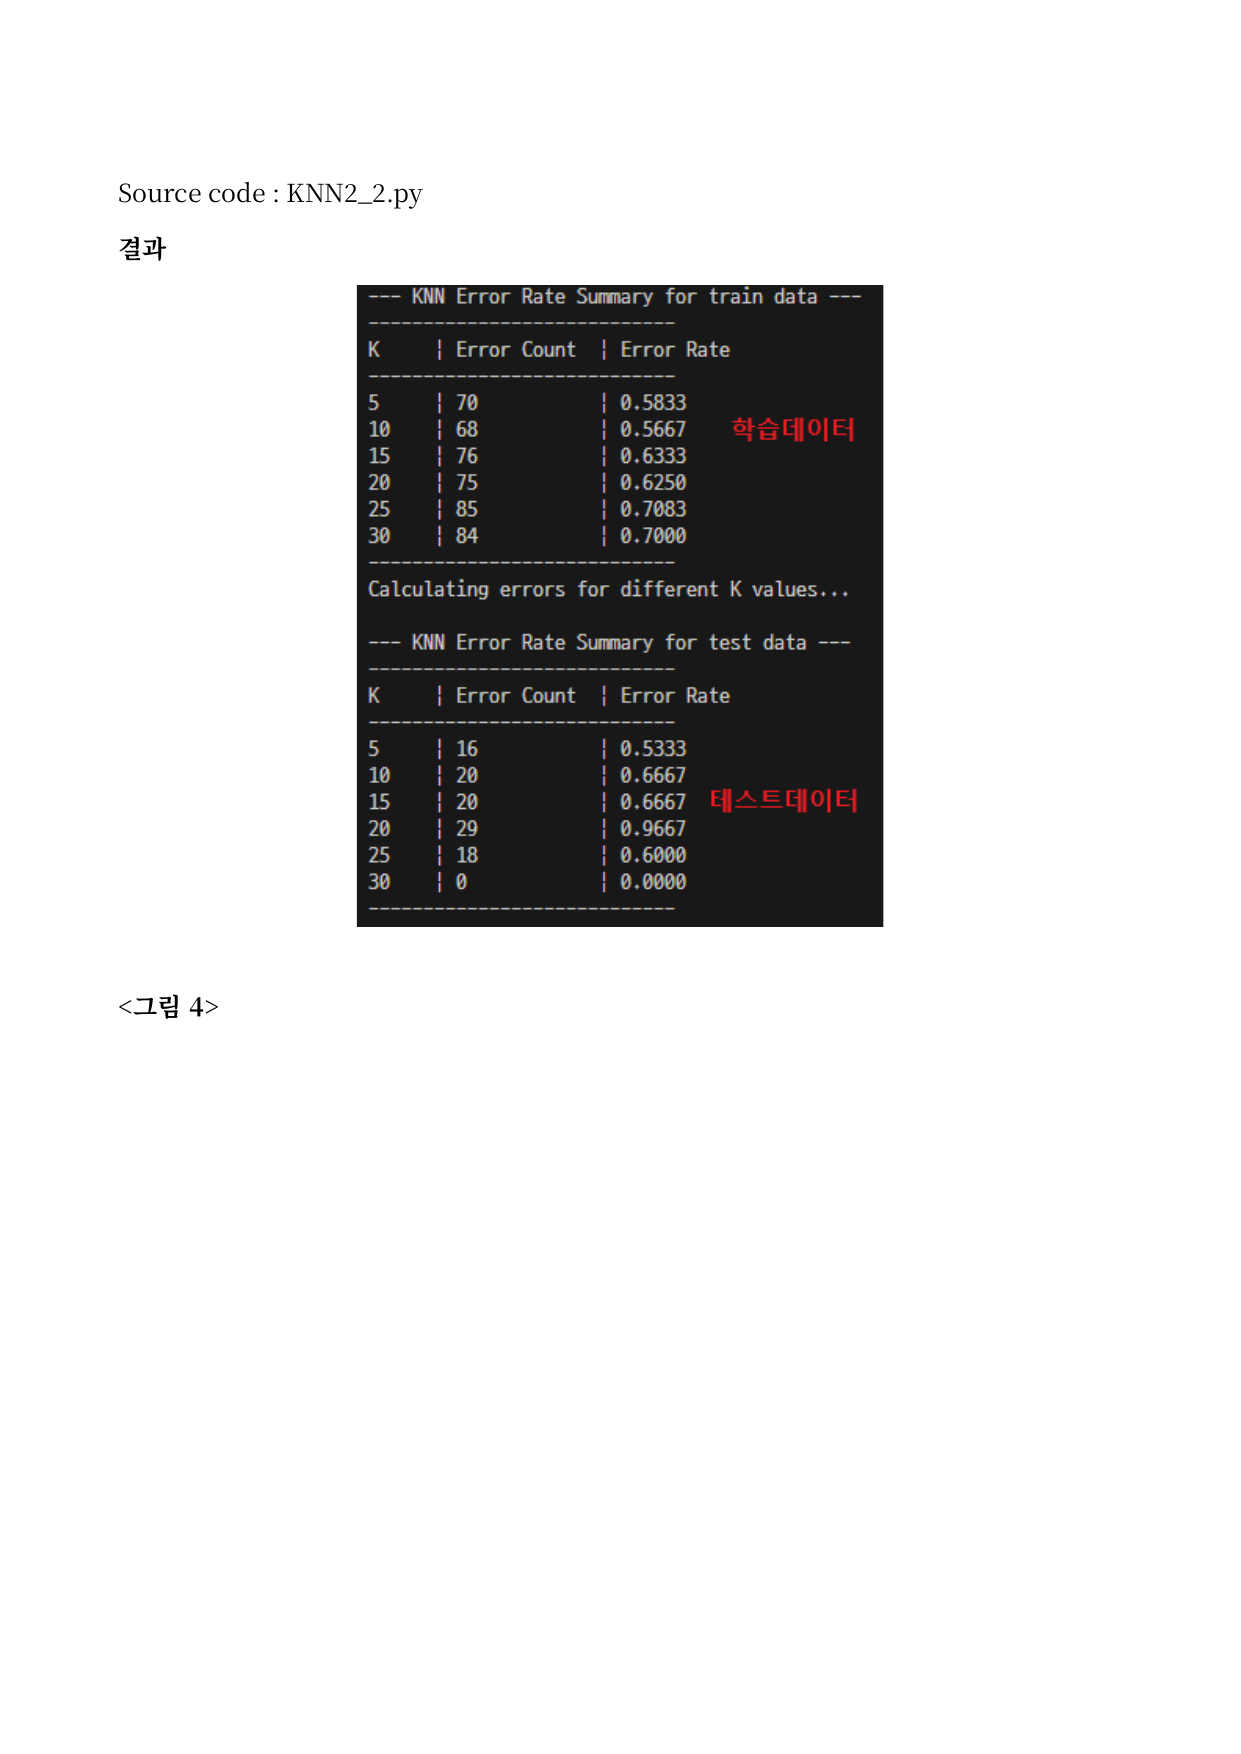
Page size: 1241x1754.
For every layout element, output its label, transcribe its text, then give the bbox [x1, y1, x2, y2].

text Source code : KNN2_2.py [118, 174, 1122, 210]
text 결과 [118, 230, 1122, 266]
text <그림 4> [118, 987, 1122, 1023]
picture [356, 285, 884, 927]
